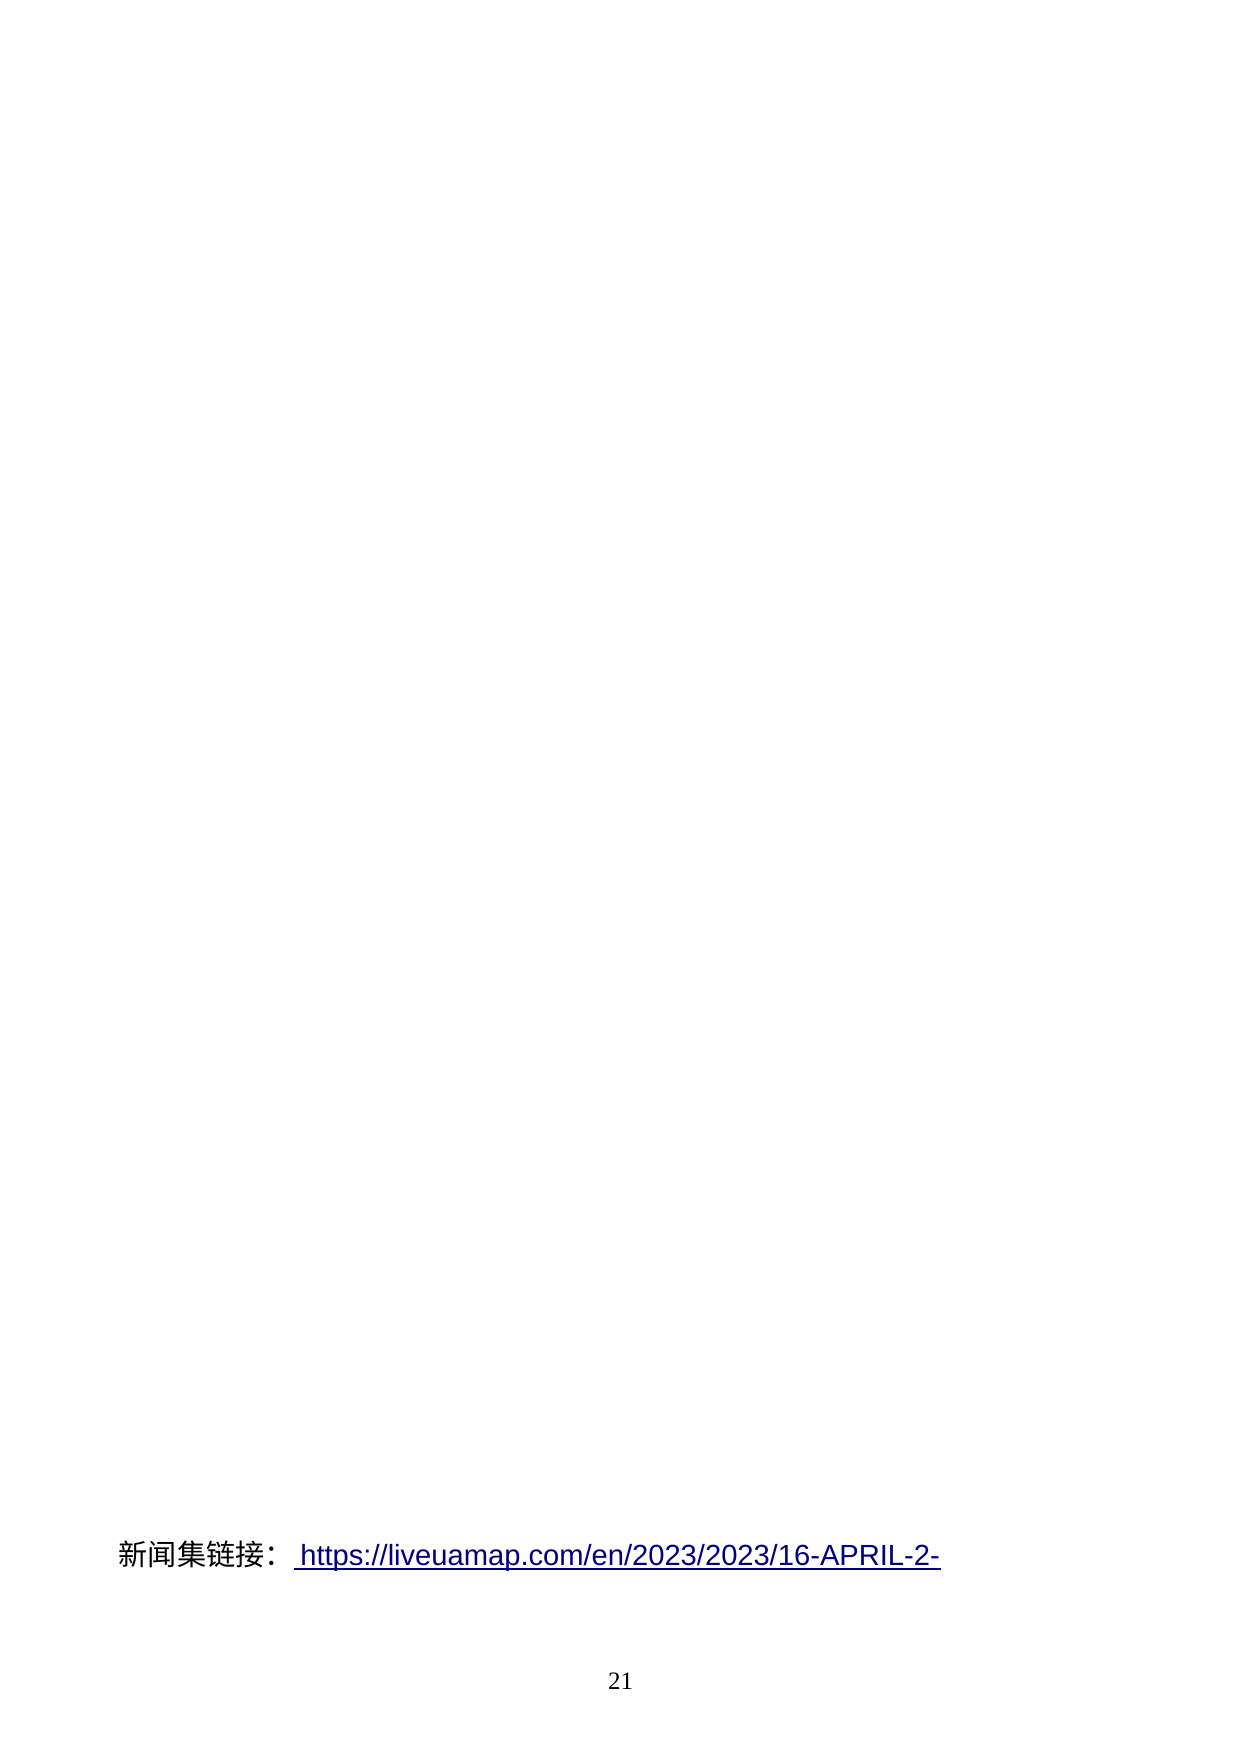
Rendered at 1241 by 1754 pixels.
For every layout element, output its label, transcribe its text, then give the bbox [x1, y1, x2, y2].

text 新闻集链接： https://liveuamap.com/en/2023/2023/16-APRIL-2- [118, 118, 1122, 1574]
